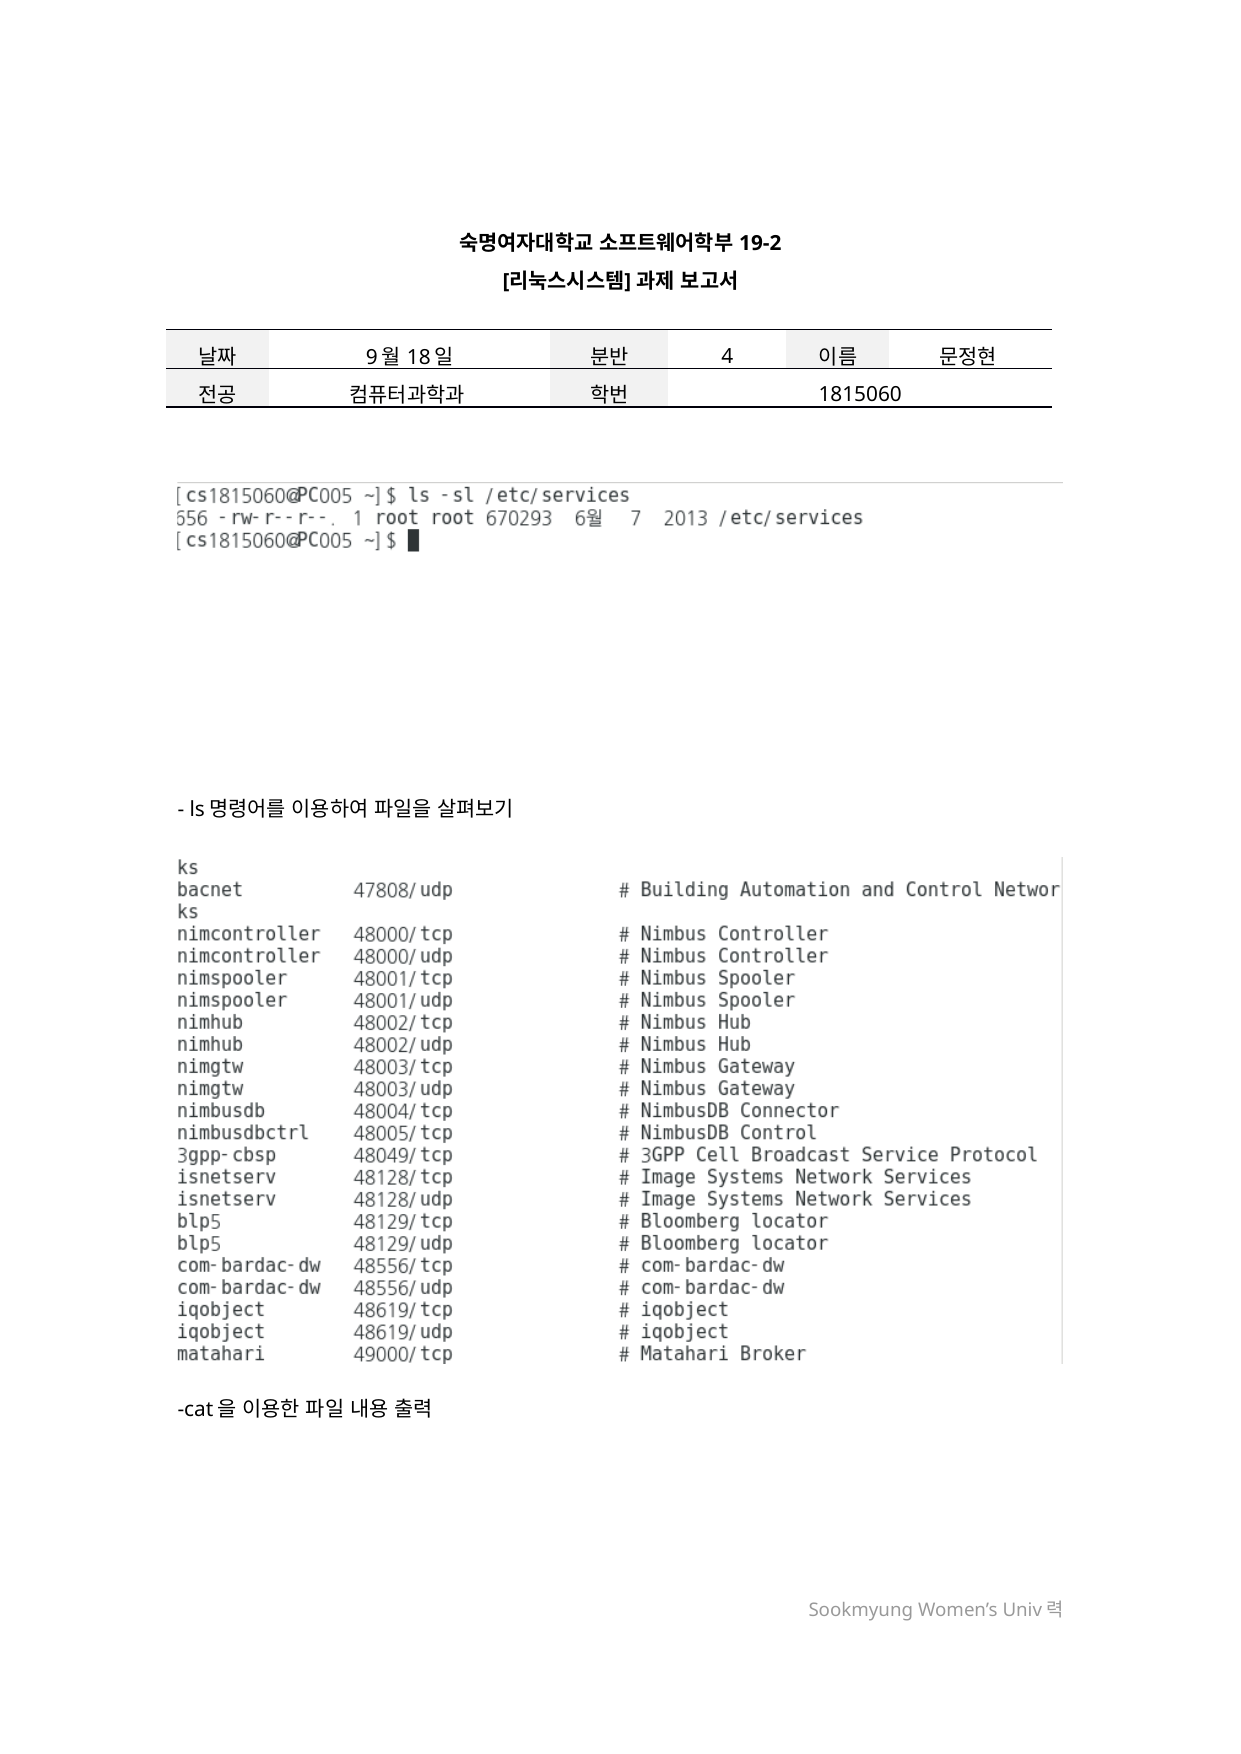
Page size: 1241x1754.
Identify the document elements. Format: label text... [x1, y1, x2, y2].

text [리눅스시스템] 과제 보고서 [177, 254, 1063, 292]
picture [177, 857, 1063, 1364]
table_header 4 [668, 330, 786, 368]
table_cell 학번 [550, 369, 668, 406]
picture [177, 482, 1063, 615]
table_cell 1815060 [668, 369, 1052, 406]
table_header 문정현 [890, 330, 1052, 368]
table_header 날짜 [166, 330, 269, 368]
table_header 분반 [550, 330, 668, 368]
table_header 이름 [786, 330, 889, 368]
text - ls명령어를 이용하여 파일을 살펴보기 [177, 782, 1063, 820]
text -cat을 이용한 파일 내용 출력 [177, 1364, 1063, 1420]
table_cell 전공 [166, 369, 269, 406]
table_cell 컴퓨터과학과 [269, 369, 550, 406]
table_header 9월 18일 [269, 330, 550, 368]
text 숙명여자대학교 소프트웨어학부 19-2 [177, 217, 1063, 254]
